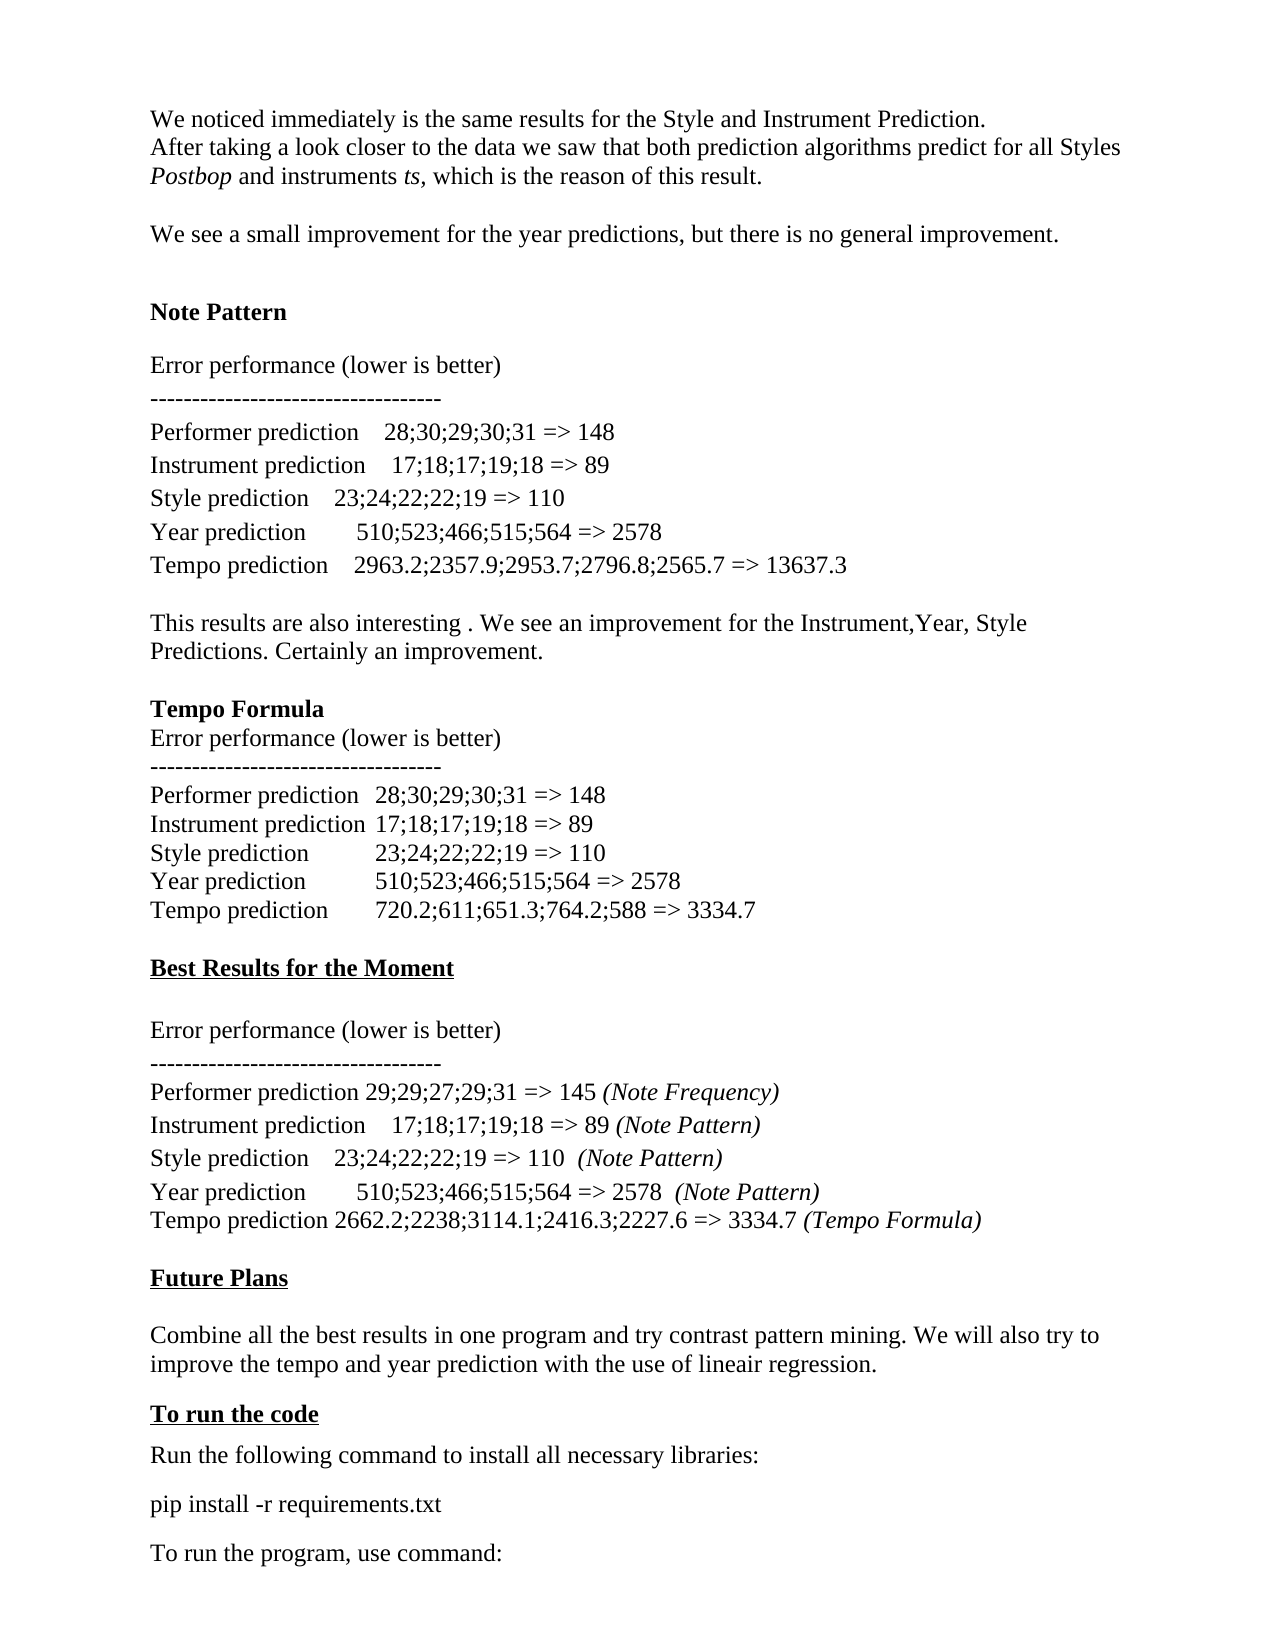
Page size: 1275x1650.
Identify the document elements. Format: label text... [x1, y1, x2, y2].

text Instrument prediction 17;18;17;19;18 => 89 [150, 809, 1125, 838]
text Year prediction 510;523;466;515;564 => 2578 [150, 866, 1125, 895]
text Performer prediction 28;30;29;30;31 => 148 [150, 412, 1125, 446]
text To run the code [150, 1399, 1125, 1428]
text Tempo prediction 720.2;611;651.3;764.2;588 => 3334.7 [150, 895, 1125, 924]
text Year prediction 510;523;466;515;564 => 2578 [150, 512, 1125, 546]
text We noticed immediately is the same results for the Style and Instrument Prediction. [150, 104, 1125, 132]
text Future Plans [150, 1263, 1125, 1292]
text ----------------------------------- [150, 1043, 1125, 1077]
text To run the program, use command: [150, 1538, 1125, 1567]
text Error performance (lower is better) [150, 1010, 1125, 1043]
text Performer prediction 29;29;27;29;31 => 145 (Note Frequency) [150, 1077, 1125, 1106]
text Style prediction 23;24;22;22;19 => 110 [150, 479, 1125, 512]
text Performer prediction 28;30;29;30;31 => 148 [150, 780, 1125, 809]
text Instrument prediction 17;18;17;19;18 => 89 [150, 446, 1125, 479]
text This results are also interesting . We see an improvement for the Instrument,Year, Style Predictions. Certainly an improvement. [150, 608, 1125, 665]
text We see a small improvement for the year predictions, but there is no general improvement. [150, 219, 1125, 247]
text Run the following command to install all necessary libraries: [150, 1440, 1125, 1469]
text After taking a look closer to the data we saw that both prediction algorithms predict for all Styles Postbop and instruments ts, which is the reason of this result. [150, 132, 1125, 190]
text Note Pattern [150, 297, 1125, 325]
text Instrument prediction 17;18;17;19;18 => 89 (Note Pattern) [150, 1106, 1125, 1139]
text Error performance (lower is better) [150, 723, 1125, 751]
text Style prediction 23;24;22;22;19 => 110 [150, 838, 1125, 866]
text Tempo prediction 2963.2;2357.9;2953.7;2796.8;2565.7 => 13637.3 [150, 546, 1125, 579]
text ----------------------------------- [150, 751, 1125, 780]
text Combine all the best results in one program and try contrast pattern mining. We will also try to improve the tempo and year prediction with the use of lineair regression. [150, 1321, 1125, 1378]
text pip install -r requirements.txt [150, 1489, 1125, 1518]
text Error performance (lower is better) [150, 346, 1125, 379]
text Best Results for the Moment [150, 953, 1125, 981]
text Year prediction 510;523;466;515;564 => 2578 (Note Pattern) [150, 1172, 1125, 1206]
text ----------------------------------- [150, 379, 1125, 412]
text Style prediction 23;24;22;22;19 => 110 (Note Pattern) [150, 1139, 1125, 1172]
text Tempo Formula [150, 694, 1125, 723]
text Tempo prediction 2662.2;2238;3114.1;2416.3;2227.6 => 3334.7 (Tempo Formula) [150, 1206, 1125, 1234]
